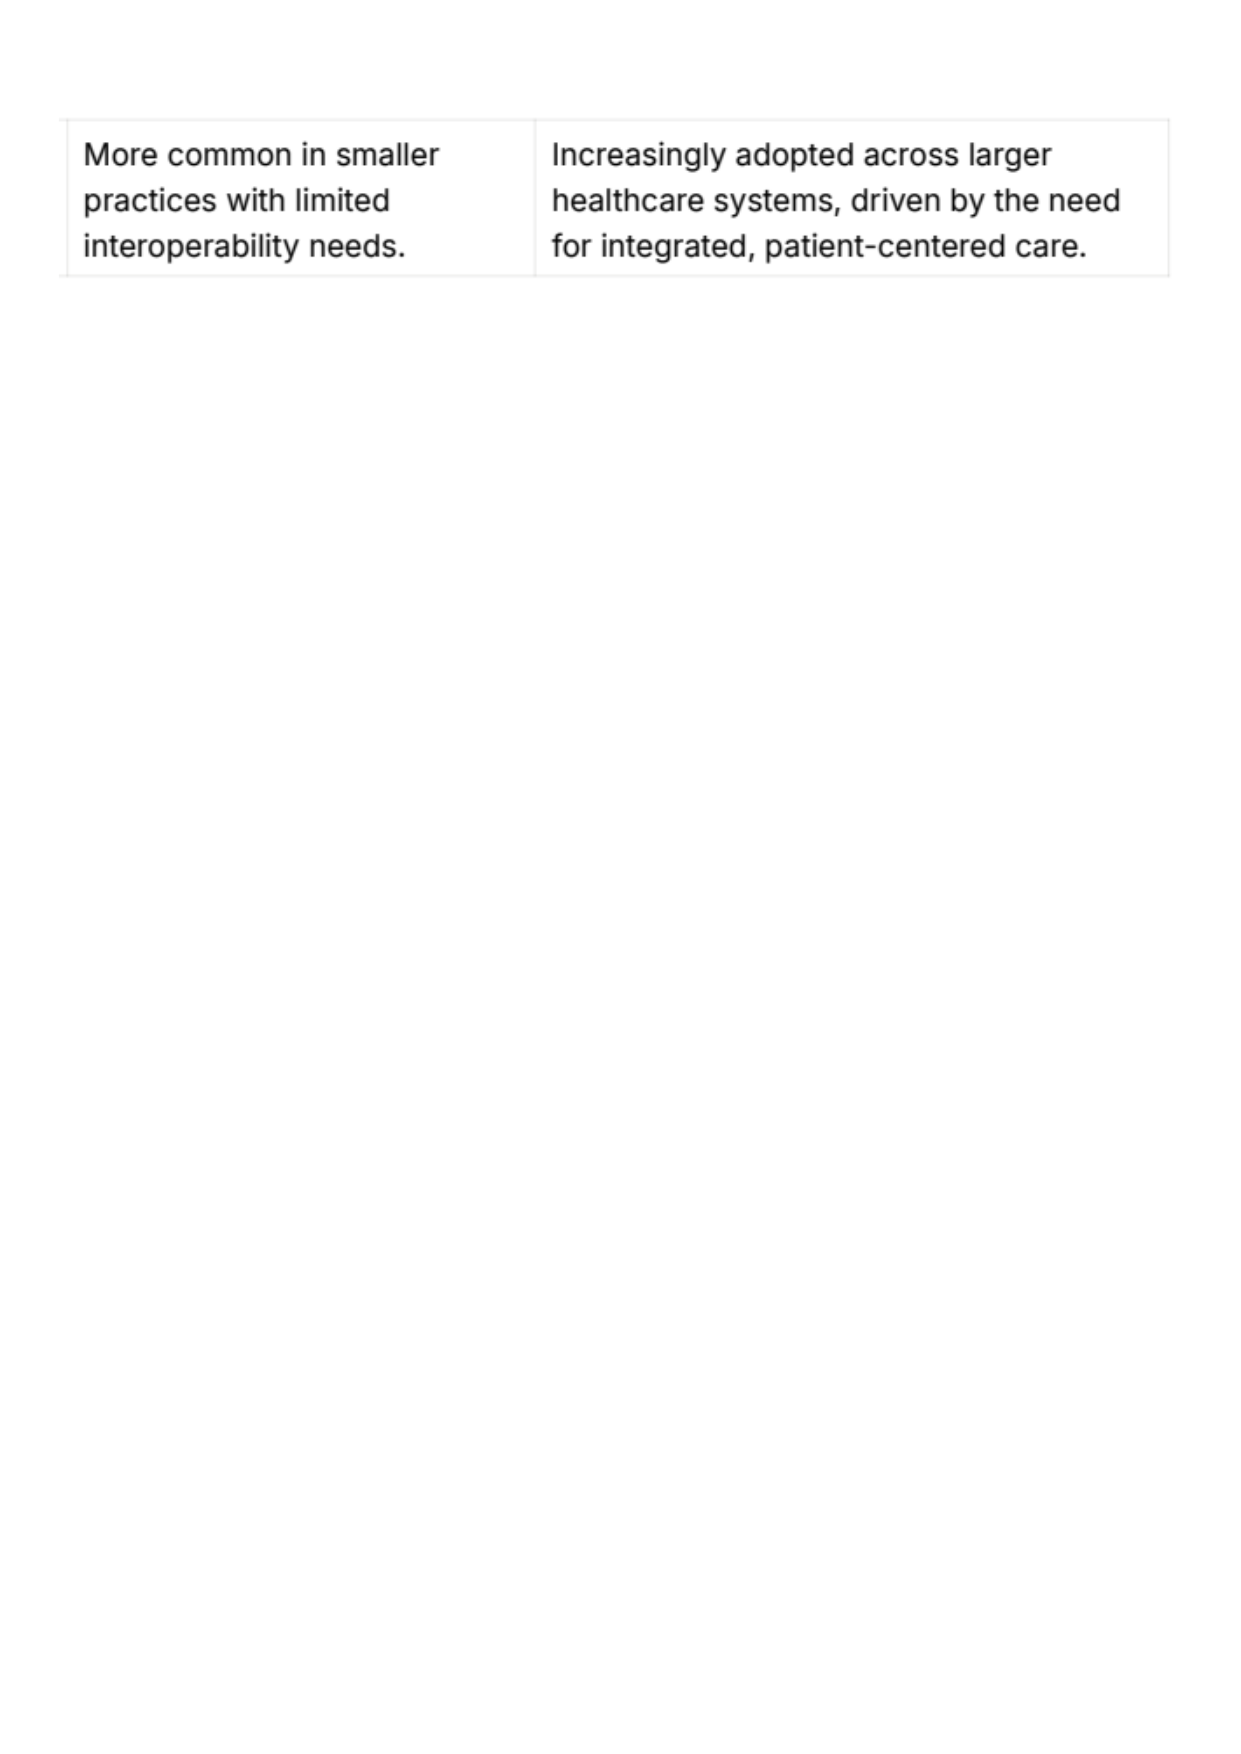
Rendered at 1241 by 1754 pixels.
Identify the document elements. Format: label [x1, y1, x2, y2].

picture [58, 113, 1182, 287]
